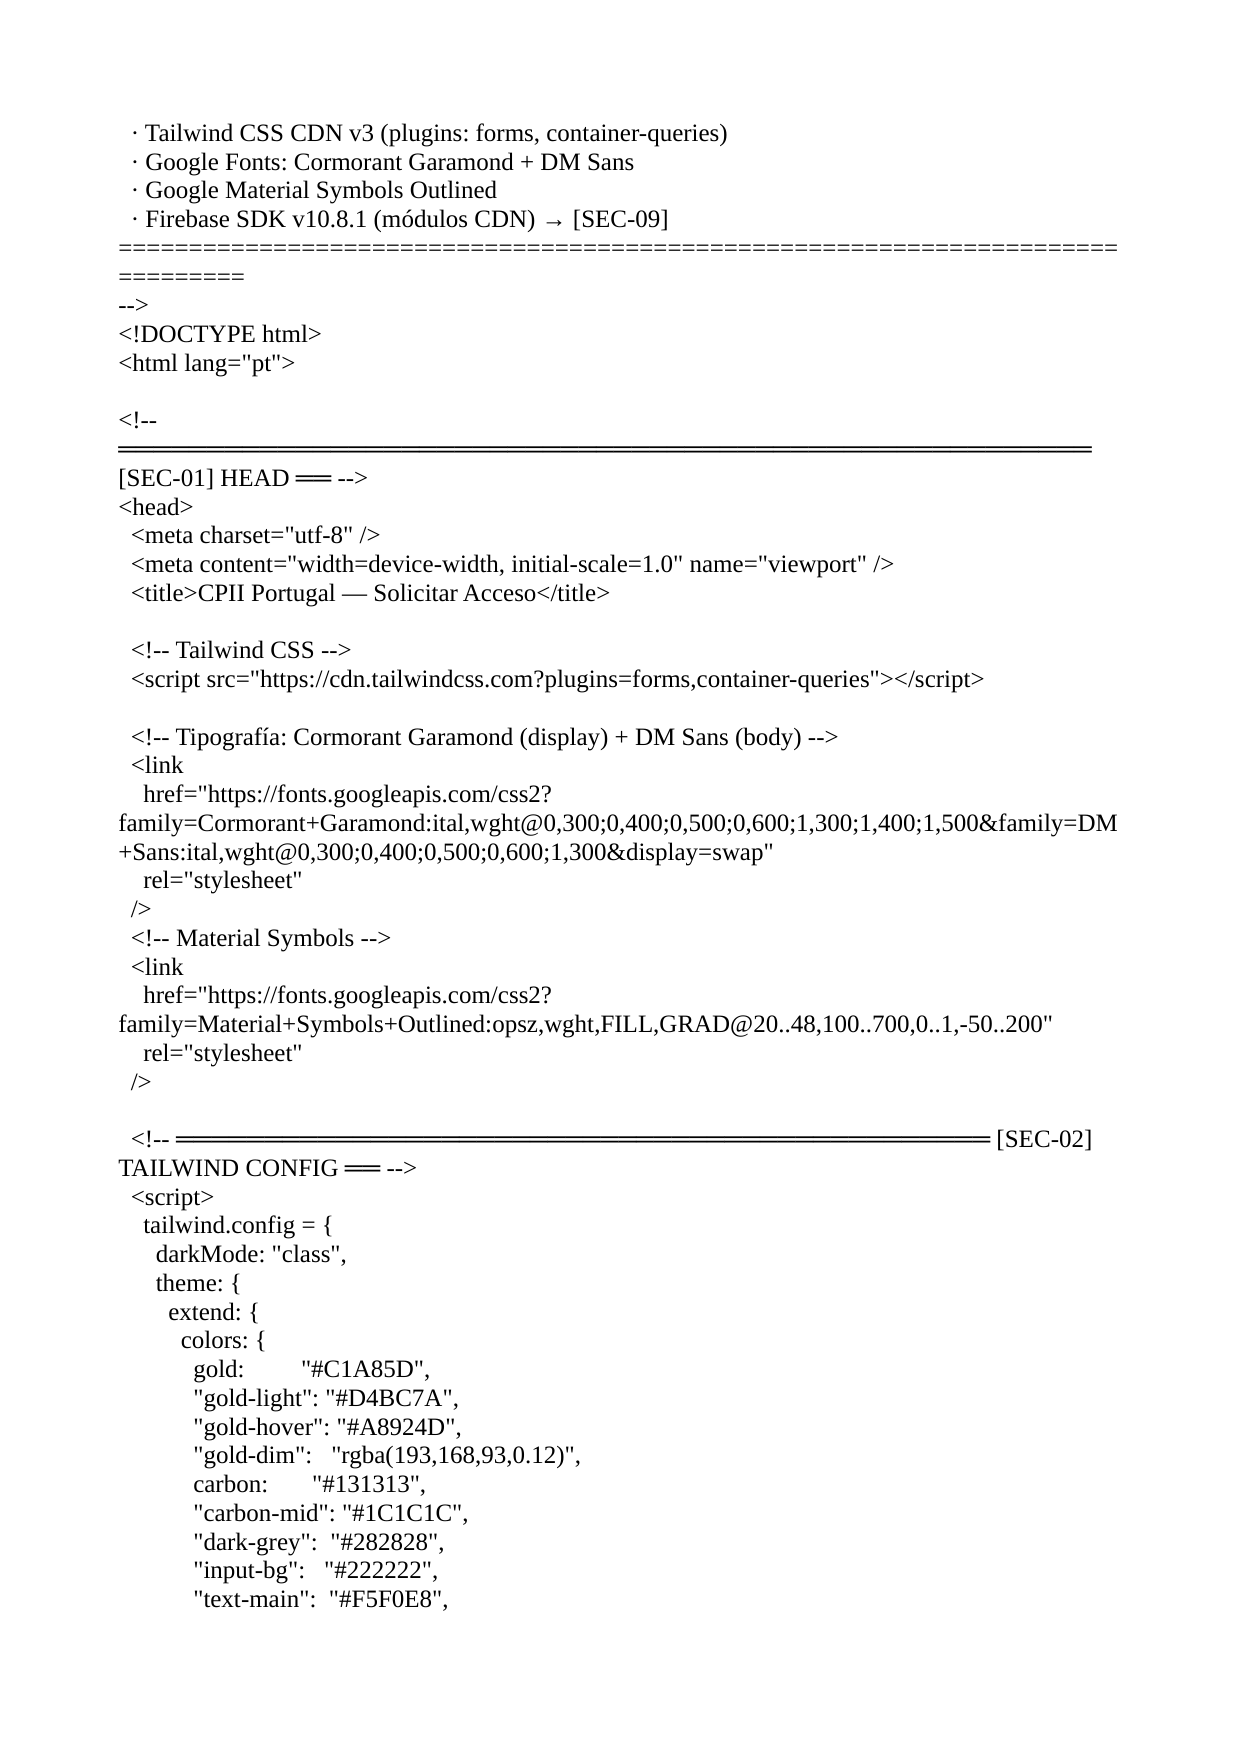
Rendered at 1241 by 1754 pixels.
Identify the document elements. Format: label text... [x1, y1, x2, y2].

table_cell · Tailwind CSS CDN v3 (plugins: forms, container-queries) · Google Fonts: Cormorant Garamond + DM Sans · Google Material Symbols Outlined · Firebase SDK v10.8.1 (módulos CDN) → [SEC-09] ================================================================================ --> <!DOCTYPE html> <html lang="pt"> <!-- ═══════════════════════════════════════════════════════ [SEC-01] HEAD ══ --> <head> <meta charset="utf-8" /> <meta content="width=device-width, initial-scale=1.0" name="viewport" /> <title>CPII Portugal — Solicitar Acceso</title> <!-- Tailwind CSS --> <script src="https://cdn.tailwindcss.com?plugins=forms,container-queries"></script> <!-- Tipografía: Cormorant Garamond (display) + DM Sans (body) --> <link href="https://fonts.googleapis.com/css2?family=Cormorant+Garamond:ital,wght@0,300;0,400;0,500;0,600;1,300;1,400;1,500&family=DM+Sans:ital,wght@0,300;0,400;0,500;0,600;1,300&display=swap" rel="stylesheet" /> <!-- Material Symbols --> <link href="https://fonts.googleapis.com/css2?family=Material+Symbols+Outlined:opsz,wght,FILL,GRAD@20..48,100..700,0..1,-50..200" rel="stylesheet" /> <!-- ══════════════════════════════════════════════ [SEC-02] TAILWIND CONFIG ══ --> <script> tailwind.config = { darkMode: "class", theme: { extend: { colors: { gold: "#C1A85D", "gold-light": "#D4BC7A", "gold-hover": "#A8924D", "gold-dim": "rgba(193,168,93,0.12)", carbon: "#131313", "carbon-mid": "#1C1C1C", "dark-grey": "#282828", "input-bg": "#222222", "text-main": "#F5F0E8", [118, 118, 1122, 1613]
